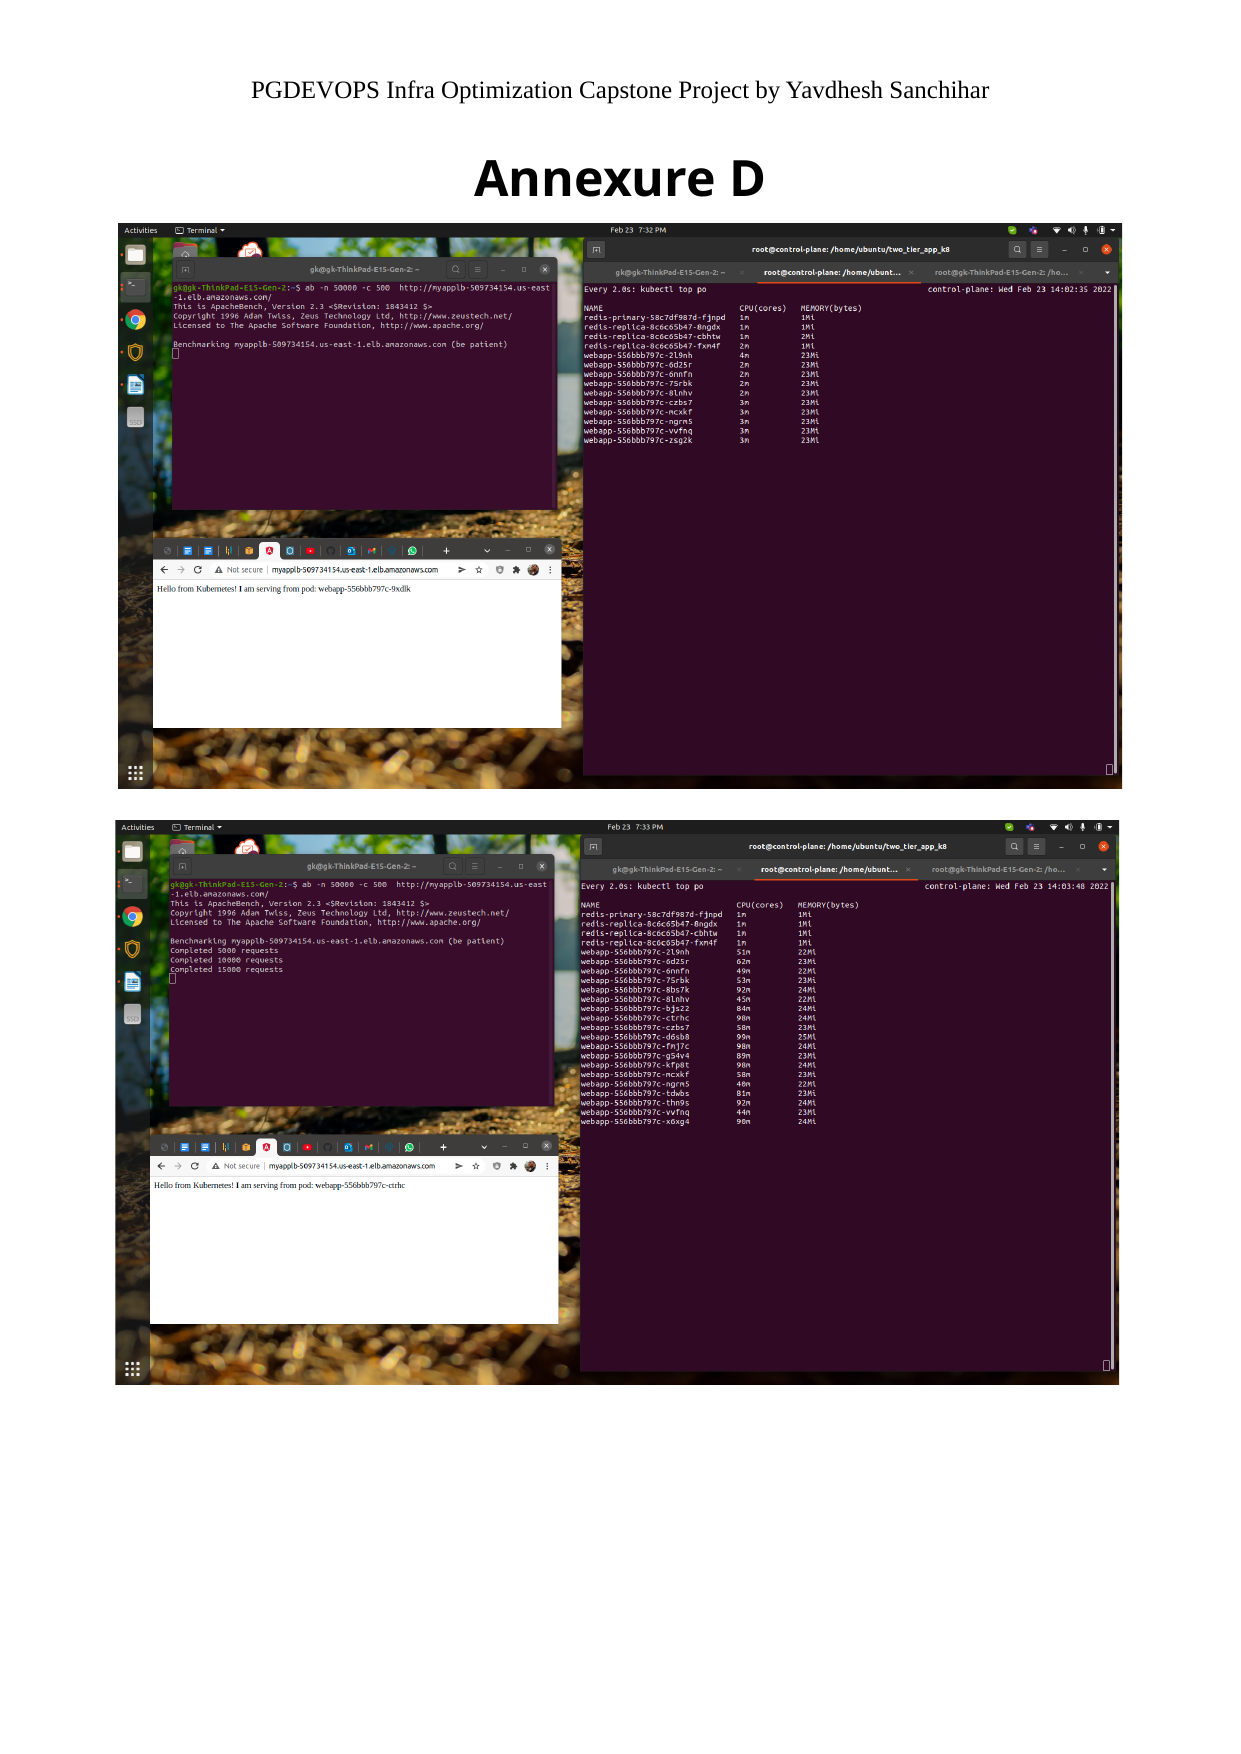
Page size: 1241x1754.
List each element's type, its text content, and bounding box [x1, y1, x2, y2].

subtitle Annexure D [118, 143, 1122, 211]
